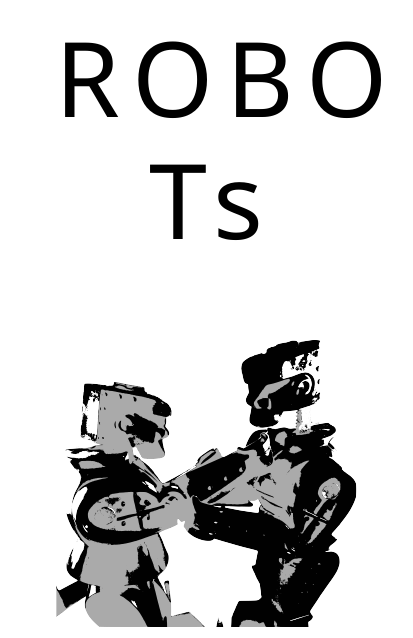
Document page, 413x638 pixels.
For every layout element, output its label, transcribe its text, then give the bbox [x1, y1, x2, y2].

text ROBOTs [15, 15, 397, 270]
picture [56, 340, 357, 627]
